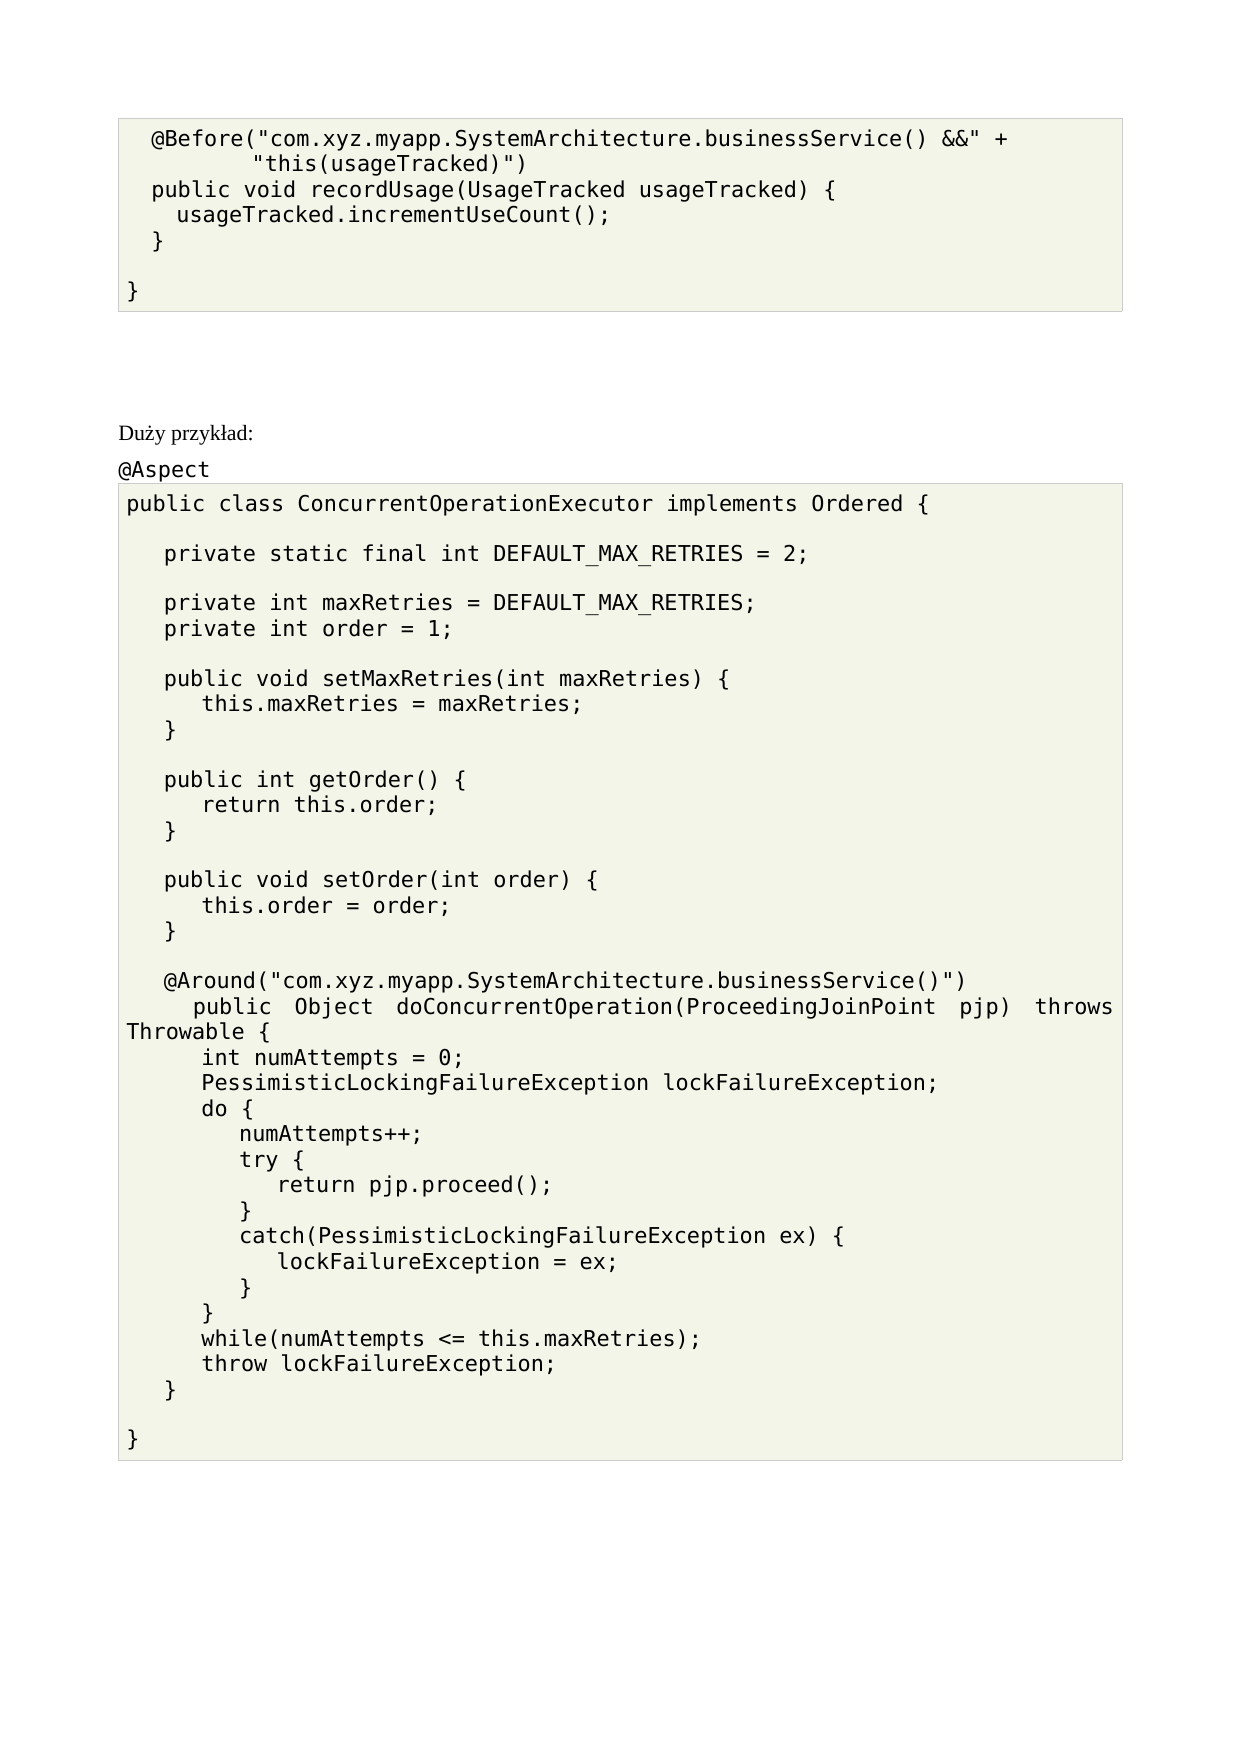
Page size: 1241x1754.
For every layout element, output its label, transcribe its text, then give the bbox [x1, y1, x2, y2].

text public class ConcurrentOperationExecutor implements Ordered { [119, 484, 1122, 508]
text private int maxRetries = DEFAULT_MAX_RETRIES; [119, 583, 1122, 608]
text public void setOrder(int order) { [119, 859, 1122, 885]
text int numAttempts = 0; [119, 1037, 1122, 1062]
text } [119, 270, 1122, 311]
text throw lockFailureException; [119, 1343, 1122, 1369]
text } [119, 911, 1122, 936]
text try { [119, 1139, 1122, 1164]
text Duży przykład: [118, 420, 1122, 445]
text } [119, 1369, 1122, 1394]
text } [119, 1190, 1122, 1216]
text lockFailureException = ex; [119, 1241, 1122, 1267]
text "this(usageTracked)") [119, 144, 1122, 169]
text catch(PessimisticLockingFailureException ex) { [119, 1216, 1122, 1241]
text numAttempts++; [119, 1113, 1122, 1139]
text usageTracked.incrementUseCount(); [119, 195, 1122, 220]
text public void recordUsage(UsageTracked usageTracked) { [119, 169, 1122, 195]
text } [119, 810, 1122, 835]
text private int order = 1; [119, 608, 1122, 634]
text public void setMaxRetries(int maxRetries) { [119, 658, 1122, 683]
text public int getOrder() { [119, 759, 1122, 784]
text } [119, 1418, 1122, 1460]
text @Aspect [118, 457, 1122, 483]
text } [119, 1292, 1122, 1318]
text @Before("com.xyz.myapp.SystemArchitecture.businessService() &&" + [119, 119, 1122, 144]
text private static final int DEFAULT_MAX_RETRIES = 2; [119, 533, 1122, 558]
text this.order = order; [119, 885, 1122, 911]
text } [119, 220, 1122, 246]
text do { [119, 1088, 1122, 1113]
text return pjp.proceed(); [119, 1164, 1122, 1190]
text this.maxRetries = maxRetries; [119, 683, 1122, 709]
text } [119, 709, 1122, 734]
text return this.order; [119, 784, 1122, 810]
text @Around("com.xyz.myapp.SystemArchitecture.businessService()") [119, 960, 1122, 986]
text public Object doConcurrentOperation(ProceedingJoinPoint pjp) throws Throwable { [119, 986, 1122, 1037]
text while(numAttempts <= this.maxRetries); [119, 1318, 1122, 1343]
text PessimisticLockingFailureException lockFailureException; [119, 1062, 1122, 1088]
text } [119, 1267, 1122, 1292]
